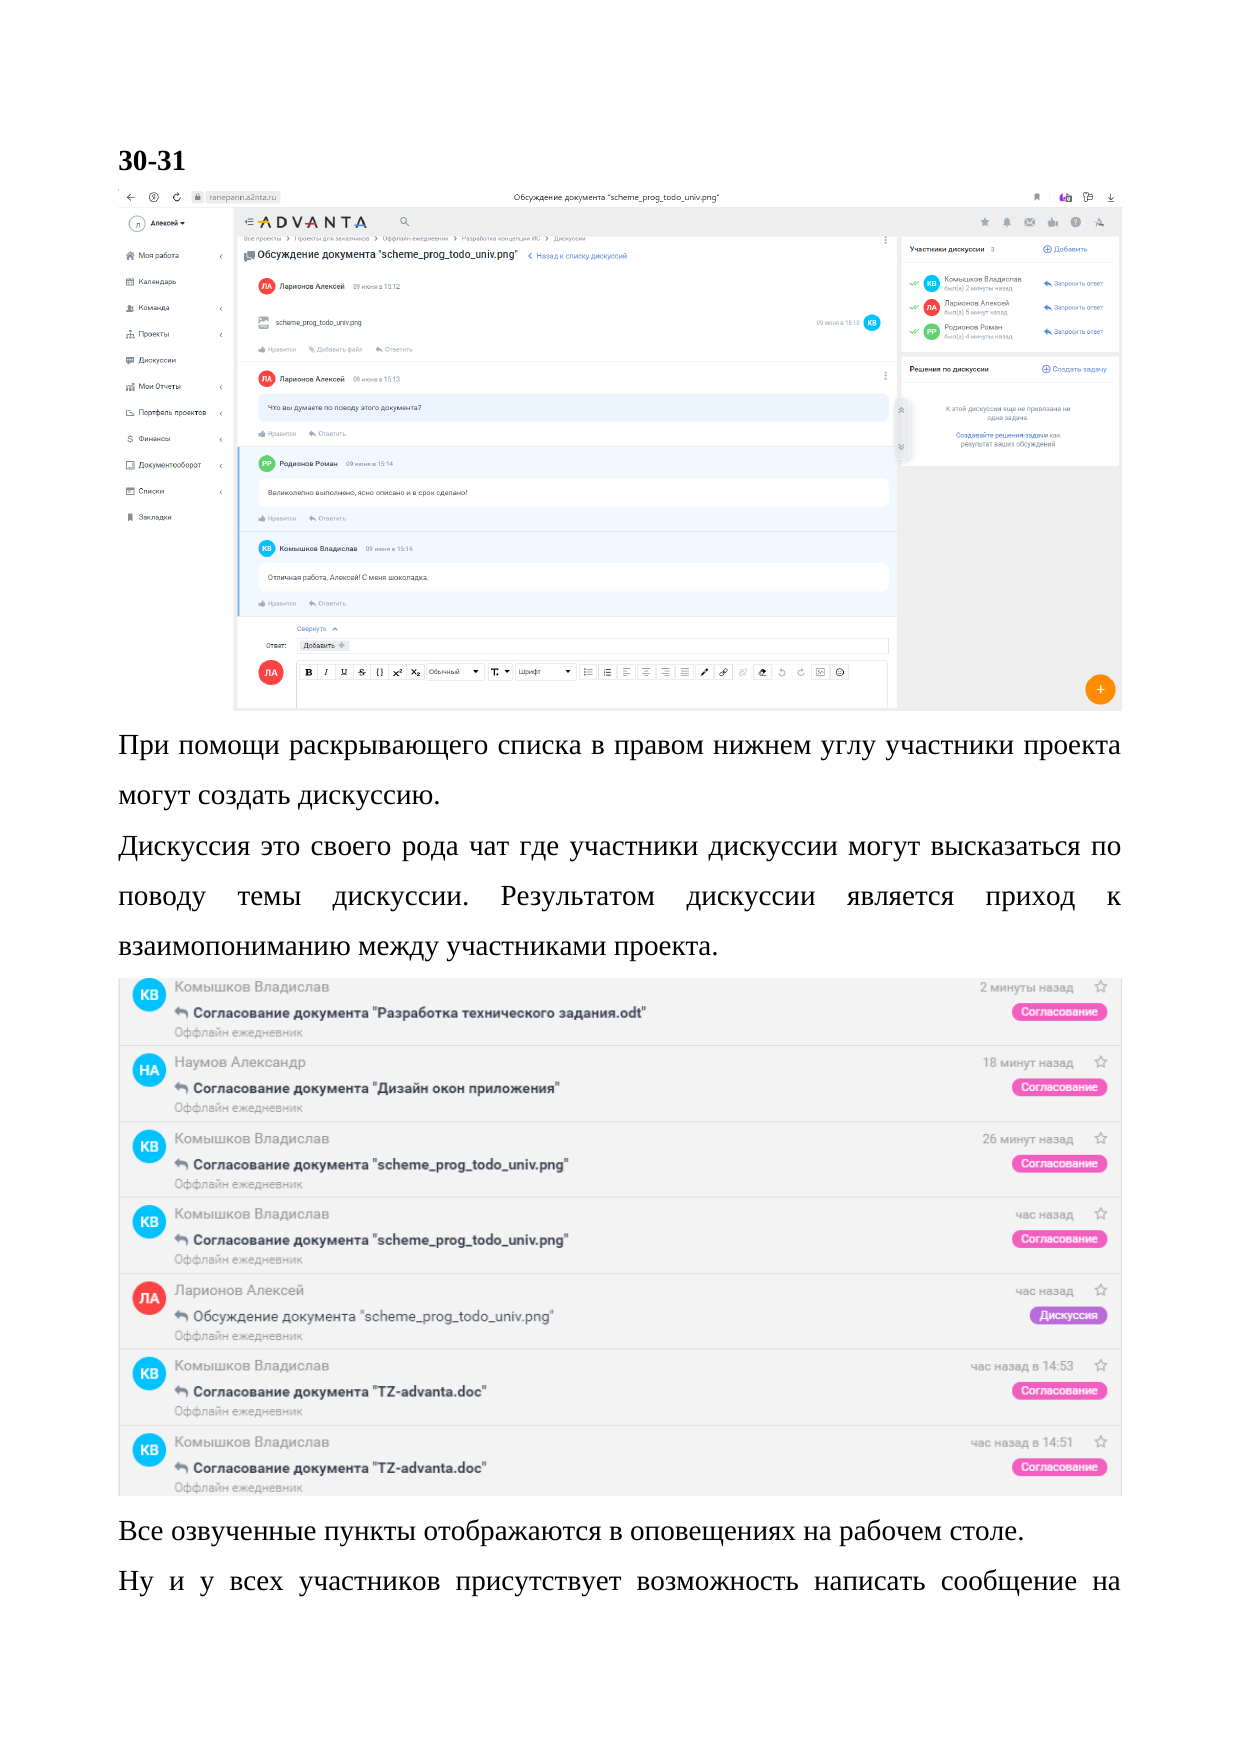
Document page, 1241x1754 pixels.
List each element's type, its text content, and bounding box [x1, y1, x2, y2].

text При помощи раскрывающего списка в правом нижнем углу участники проекта могут создать дискуссию. [118, 711, 1122, 811]
text Ну и у всех участников присутствует возможность написать сообщение на [118, 1563, 1122, 1596]
text Все озвученные пункты отображаются в оповещениях на рабочем столе. [118, 1496, 1122, 1546]
picture [118, 189, 1123, 711]
subtitle 30-31 [118, 143, 1122, 177]
picture [118, 978, 1123, 1496]
picture [142, 990, 148, 999]
text Дискуссия это своего рода чат где участники дискуссии могут высказаться по поводу темы дискуссии. Результатом дискуссии является приход к взаимопониманию между участниками проекта. [118, 828, 1122, 962]
picture [151, 990, 158, 999]
